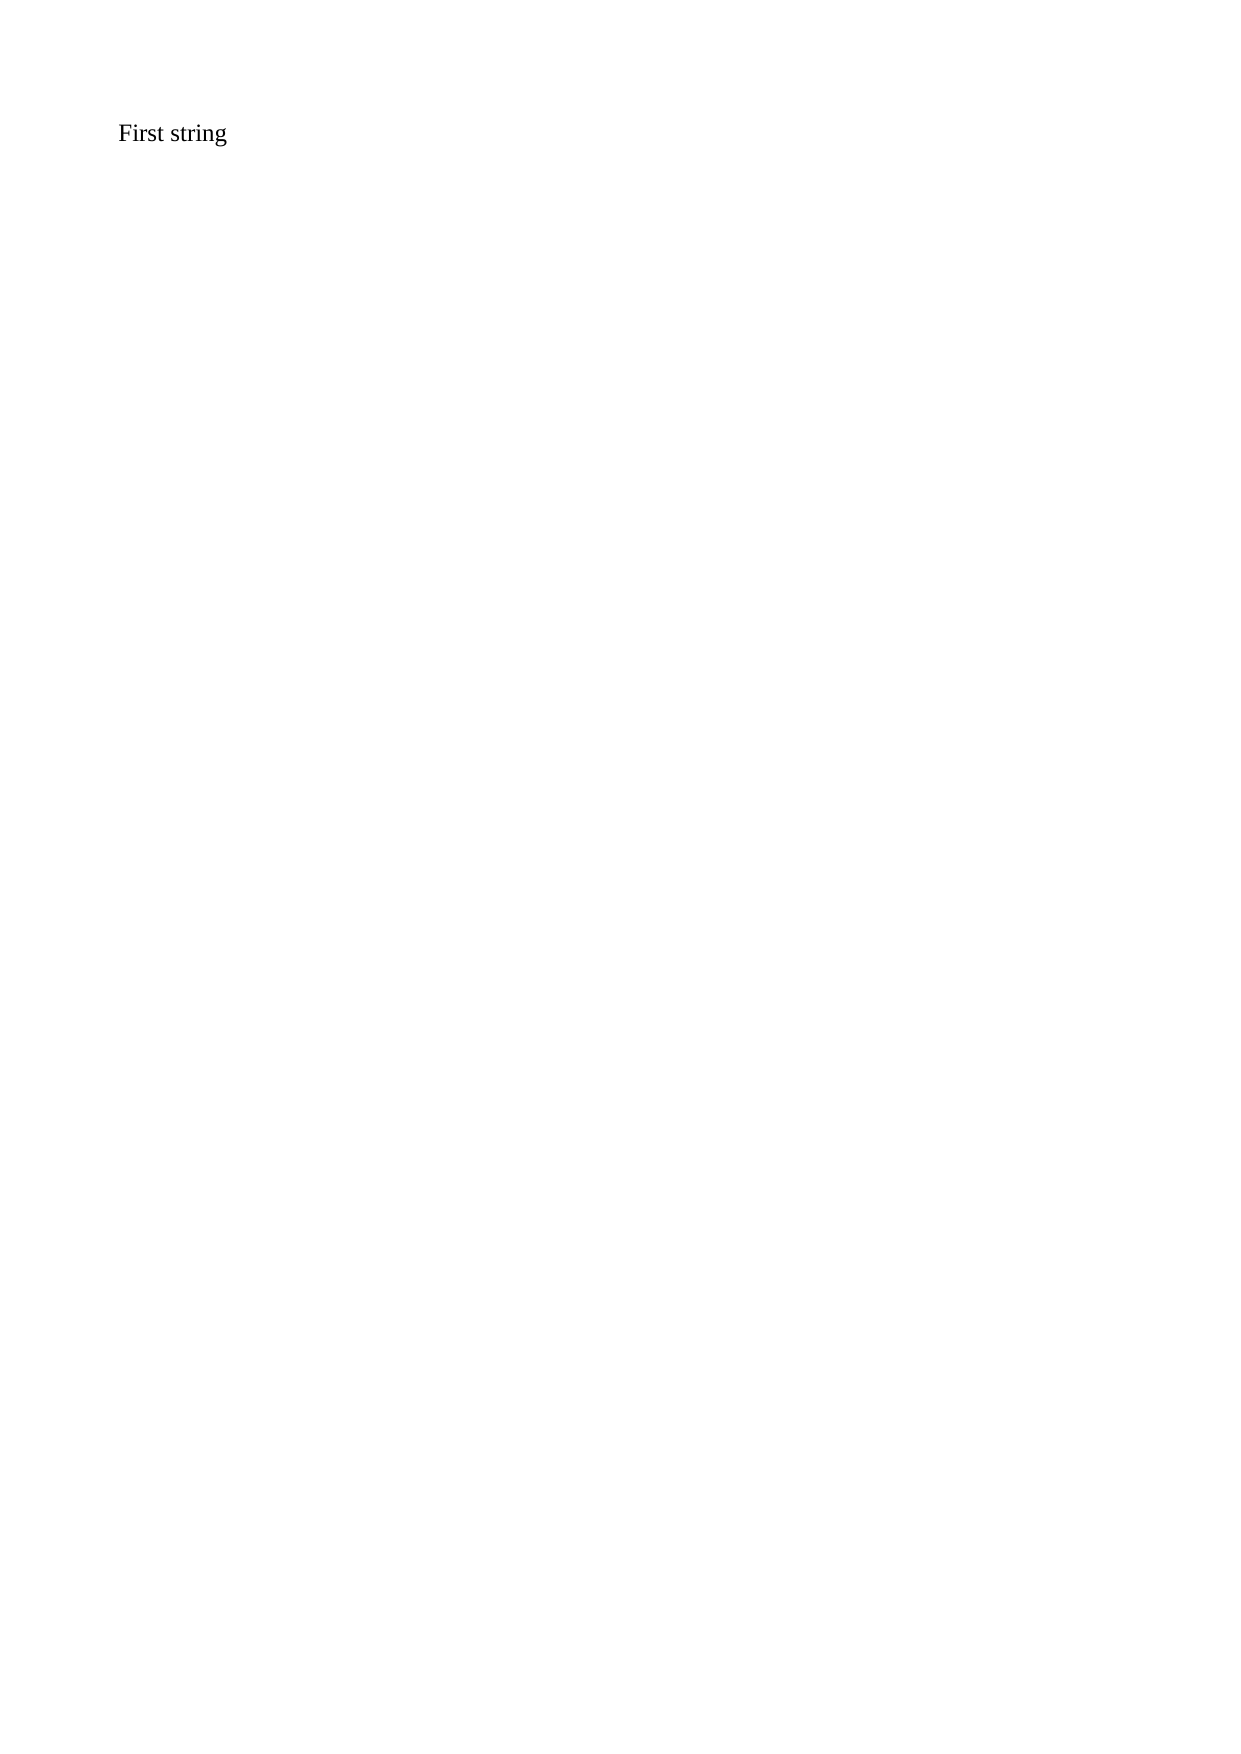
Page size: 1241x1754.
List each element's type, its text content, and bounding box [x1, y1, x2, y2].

text First string [118, 118, 1122, 147]
